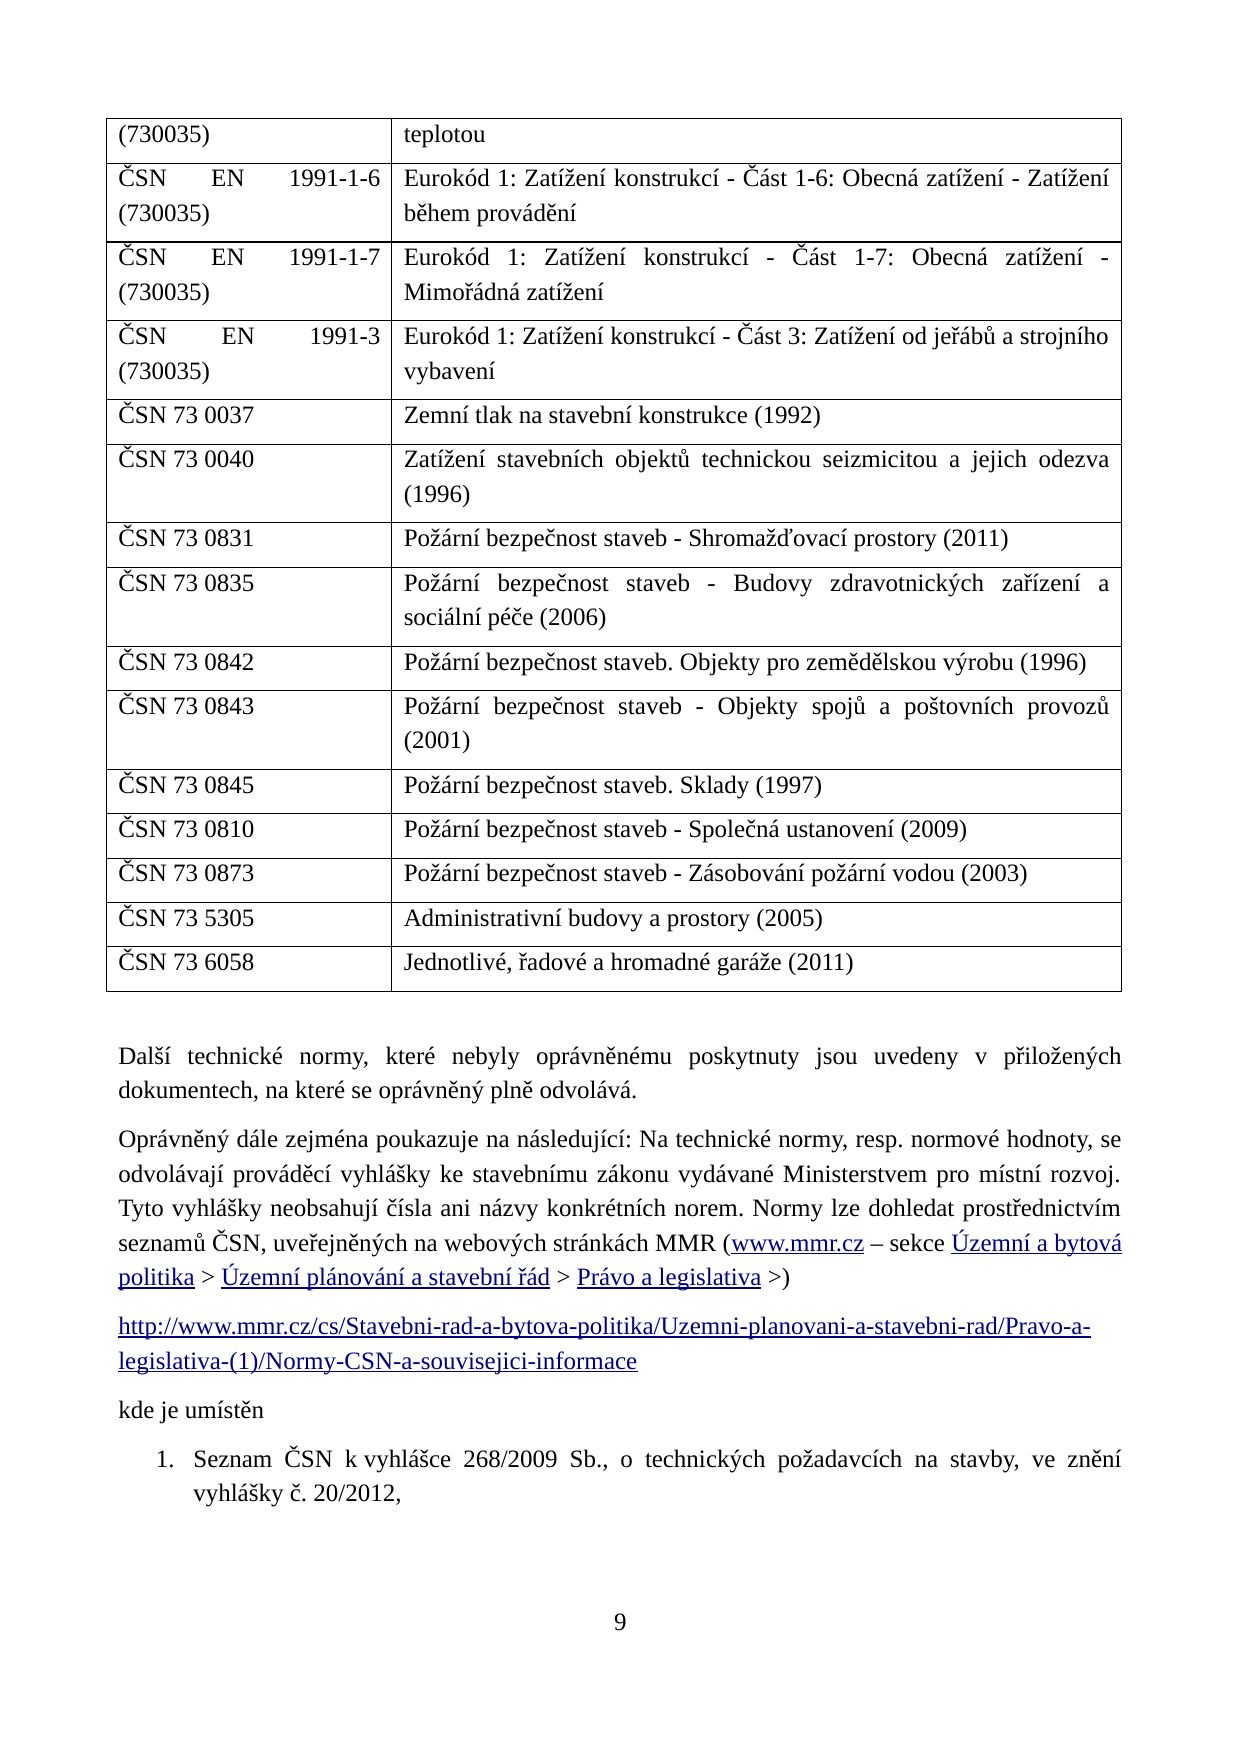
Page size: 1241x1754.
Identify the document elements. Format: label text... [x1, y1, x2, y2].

table_cell ČSN EN 1991-3 (730035) [107, 321, 391, 399]
table_cell ČSN 73 0843 [107, 691, 391, 769]
table_cell Eurokód 1: Zatížení konstrukcí - Část 3: Zatížení od jeřábů a strojního vybavení [392, 321, 1121, 399]
table_cell Požární bezpečnost staveb. Objekty pro zemědělskou výrobu (1996) [392, 647, 1121, 690]
table_cell ČSN 73 0040 [107, 445, 391, 522]
table_cell Požární bezpečnost staveb - Budovy zdravotnických zařízení a sociální péče (2006) [392, 568, 1121, 646]
text Další technické normy, které nebyly oprávněnému poskytnuty jsou uvedeny v přiložených dokumentech, na které se oprávněný plně odvolává. [118, 1041, 1122, 1104]
table_cell Požární bezpečnost staveb - Shromažďovací prostory (2011) [392, 523, 1121, 567]
table_cell Požární bezpečnost staveb - Objekty spojů a poštovních provozů (2001) [392, 691, 1121, 769]
table_cell ČSN 73 0835 [107, 568, 391, 646]
table_cell ČSN 73 5305 [107, 903, 391, 946]
text kde je umístěn [118, 1395, 1122, 1423]
table_cell Požární bezpečnost staveb - Zásobování požární vodou (2003) [392, 859, 1121, 902]
table_cell ČSN EN 1991-1-7 (730035) [107, 243, 391, 320]
table_cell Eurokód 1: Zatížení konstrukcí - Část 1-7: Obecná zatížení - Mimořádná zatížení [392, 243, 1121, 320]
table_cell Eurokód 1: Zatížení konstrukcí - Část 1-6: Obecná zatížení - Zatížení během provádění [392, 164, 1121, 241]
table_cell ČSN 73 0831 [107, 523, 391, 567]
table_cell ČSN 73 6058 [107, 947, 391, 991]
table_cell Zatížení stavebních objektů technickou seizmicitou a jejich odezva (1996) [392, 445, 1121, 522]
table_cell Požární bezpečnost staveb - Společná ustanovení (2009) [392, 814, 1121, 857]
table_cell ČSN 73 0842 [107, 647, 391, 690]
text http://www.mmr.cz/cs/Stavebni-rad-a-bytova-politika/Uzemni-planovani-a-stavebni-rad/Pravo-a-legislativa-(1)/Normy-CSN-a-souvisejici-informace [118, 1311, 1122, 1374]
table_cell ČSN 73 0845 [107, 770, 391, 813]
text Oprávněný dále zejména poukazuje na následující: Na technické normy, resp. normové hodnoty, se odvolávají prováděcí vyhlášky ke stavebnímu zákonu vydávané Ministerstvem pro místní rozvoj. Tyto vyhlášky neobsahují čísla ani názvy konkrétních norem. Normy lze dohledat prostřednictvím seznamů ČSN, uveřejněných na webových stránkách MMR (www.mmr.cz – sekce Územní a bytová politika > Územní plánování a stavební řád > Právo a legislativa >) [118, 1124, 1122, 1291]
table_cell Zemní tlak na stavební konstrukce (1992) [392, 400, 1121, 443]
table_cell (730035) [107, 119, 391, 162]
table_cell ČSN 73 0810 [107, 814, 391, 857]
table_cell Jednotlivé, řadové a hromadné garáže (2011) [392, 947, 1121, 991]
list Seznam ČSN k vyhlášce 268/2009 Sb., o technických požadavcích na stavby, ve znění vyhlášky č. 20/2012, [156, 1444, 1122, 1507]
table_cell ČSN 73 0873 [107, 859, 391, 902]
table_cell Administrativní budovy a prostory (2005) [392, 903, 1121, 946]
table_cell ČSN EN 1991-1-6 (730035) [107, 164, 391, 241]
table_cell ČSN 73 0037 [107, 400, 391, 443]
table_cell Požární bezpečnost staveb. Sklady (1997) [392, 770, 1121, 813]
table_cell teplotou [392, 119, 1121, 162]
